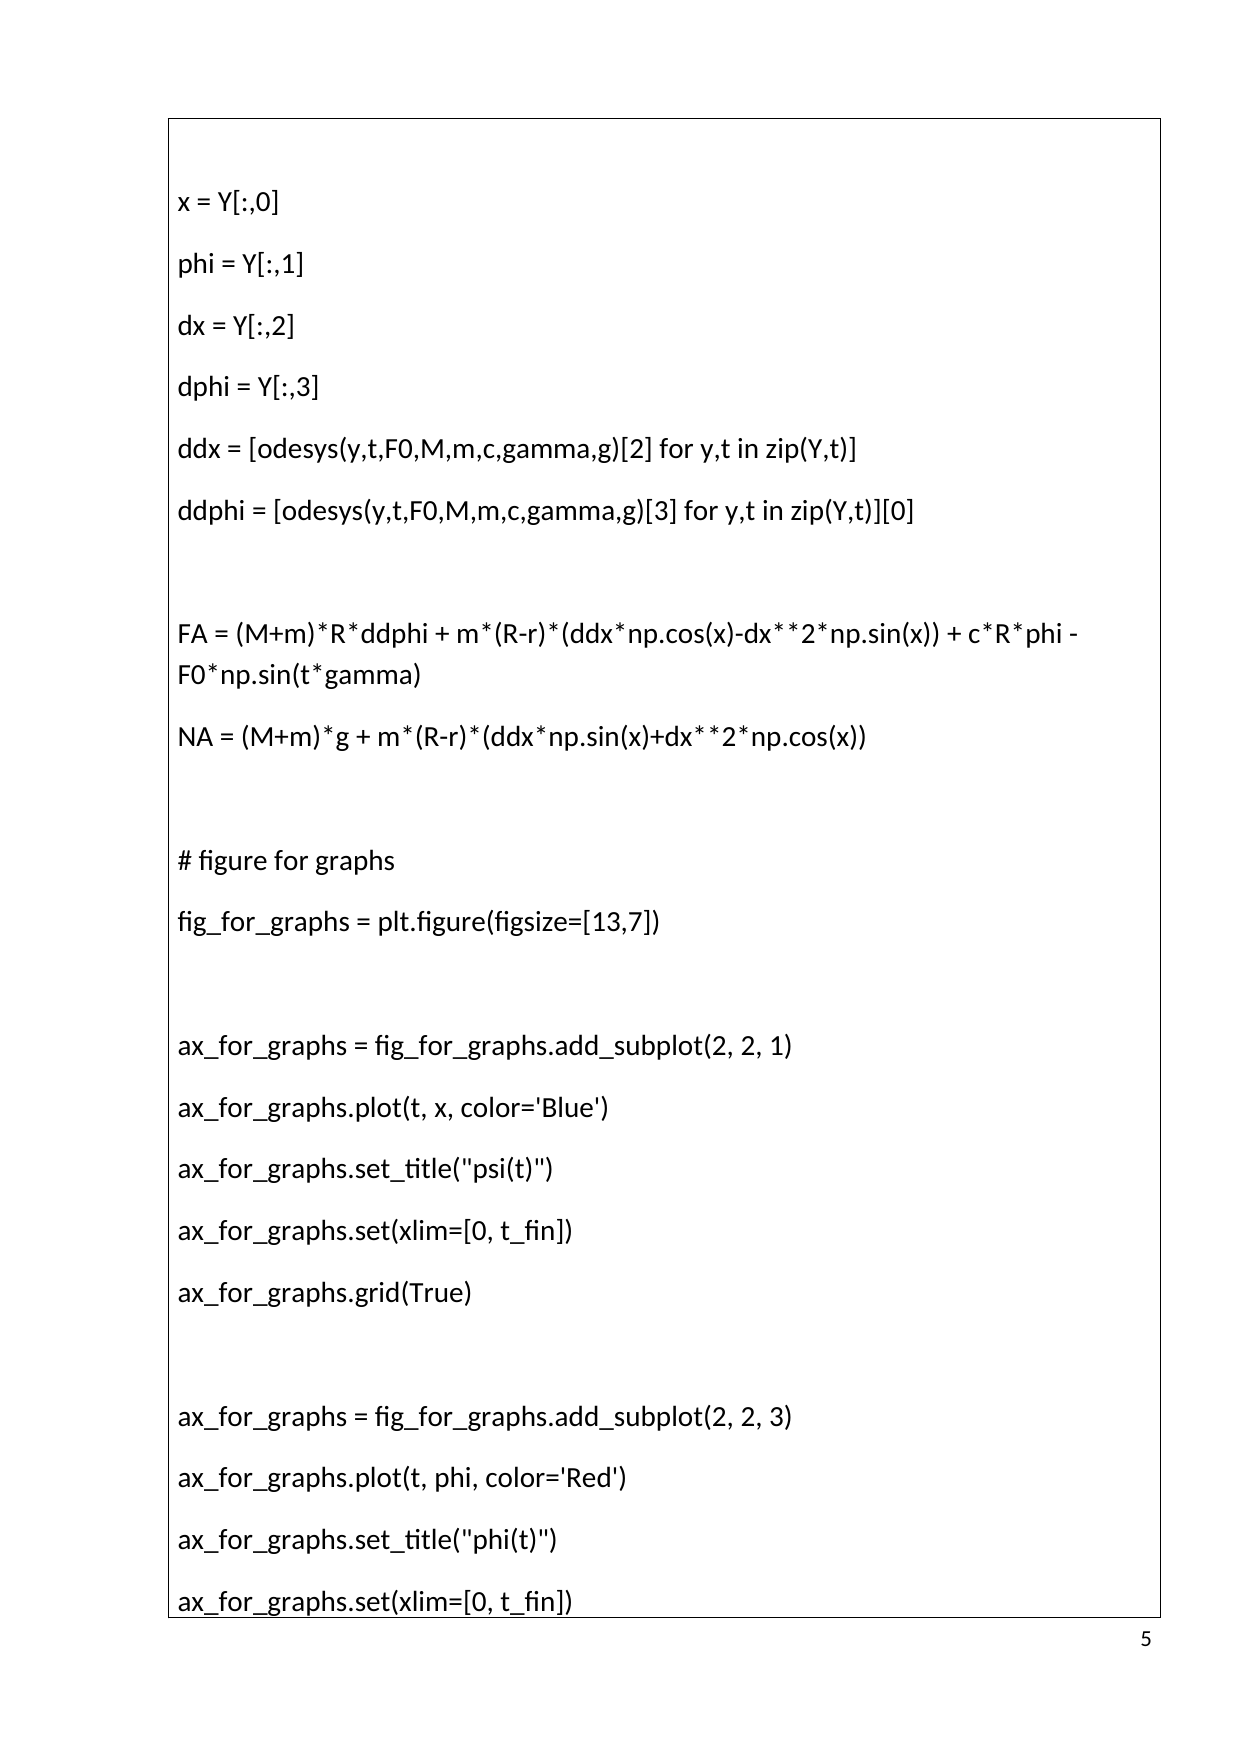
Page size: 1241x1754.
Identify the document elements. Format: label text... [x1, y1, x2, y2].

text # figure for graphs [169, 838, 1160, 877]
text fig_for_graphs = plt.figure(figsize=[13,7]) [169, 900, 1160, 939]
text ddphi = [odesys(y,t,F0,M,m,c,gamma,g)[3] for y,t in zip(Y,t)][0] [169, 489, 1160, 527]
text ax_for_graphs.plot(t, x, color='Blue') [169, 1086, 1160, 1124]
text dx = Y[:,2] [169, 303, 1160, 342]
text ax_for_graphs.plot(t, phi, color='Red') [169, 1456, 1160, 1495]
text ddx = [odesys(y,t,F0,M,m,c,gamma,g)[2] for y,t in zip(Y,t)] [169, 427, 1160, 466]
text dphi = Y[:,3] [169, 365, 1160, 404]
text ax_for_graphs.set(xlim=[0, t_fin]) [169, 1580, 1160, 1617]
text NA = (M+m)*g + m*(R-r)*(ddx*np.sin(x)+dx**2*np.cos(x)) [169, 715, 1160, 754]
text FA = (M+m)*R*ddphi + m*(R-r)*(ddx*np.cos(x)-dx**2*np.sin(x)) + c*R*phi - F0*np.sin(t*gamma) [169, 612, 1160, 692]
text ax_for_graphs = fig_for_graphs.add_subplot(2, 2, 3) [169, 1394, 1160, 1433]
text ax_for_graphs.set_title("phi(t)") [169, 1518, 1160, 1557]
text ax_for_graphs.grid(True) [169, 1271, 1160, 1310]
text ax_for_graphs.set(xlim=[0, t_fin]) [169, 1209, 1160, 1248]
text ax_for_graphs = fig_for_graphs.add_subplot(2, 2, 1) [169, 1024, 1160, 1063]
text ax_for_graphs.set_title("psi(t)") [169, 1147, 1160, 1186]
text x = Y[:,0] [169, 180, 1160, 219]
text phi = Y[:,1] [169, 242, 1160, 280]
